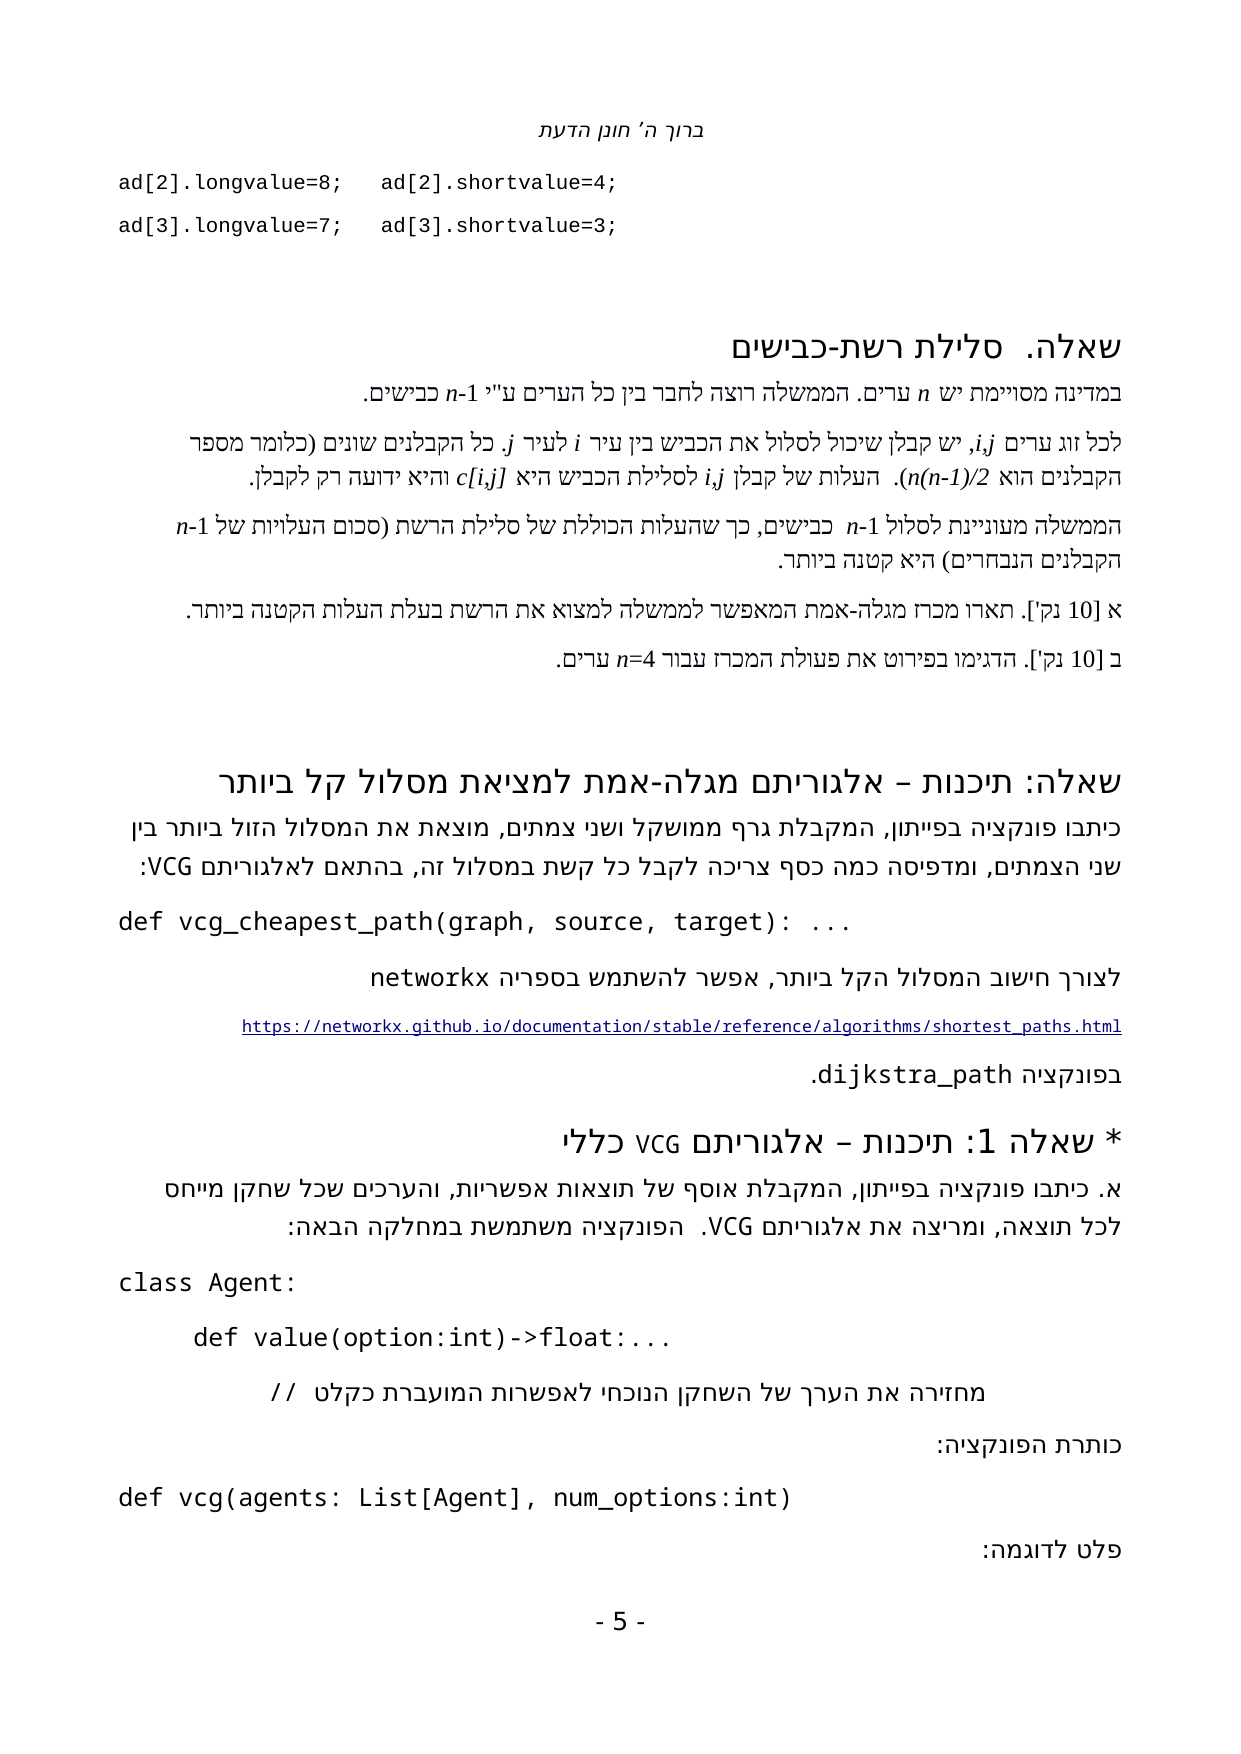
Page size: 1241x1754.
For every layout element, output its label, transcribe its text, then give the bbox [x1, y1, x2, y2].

text לכל זוג ערים i,j, יש קבלן שיכול לסלול את הכביש בין עיר i לעיר j. כל הקבלנים שונים (כלומר מספר הקבלנים הוא n(n-1)/2). העלות של קבלן i,j לסלילת הכביש היא c[i,j] והיא ידועה רק לקבלן. [118, 428, 1122, 491]
text https://networkx.github.io/documentation/stable/reference/algorithms/shortest_paths.html [118, 1015, 1122, 1038]
text כותרת הפונקציה: [118, 1431, 1122, 1460]
text // מחזירה את הערך של השחקן הנוכחי לאפשרות המועברת כקלט [118, 1375, 1122, 1409]
text א [10 נק']. תארו מכרז מגלה-אמת המאפשר לממשלה למצוא את הרשת בעלת העלות הקטנה ביותר. [118, 595, 1122, 623]
text במדינה מסויימת יש n ערים. הממשלה רוצה לחבר בין כל הערים ע"י n-1 כבישים. [118, 378, 1122, 407]
text א. כיתבו פונקציה בפייתון, המקבלת אוסף של תוצאות אפשריות, והערכים שכל שחקן מייחס לכל תוצאה, ומריצה את אלגוריתם VCG. הפונקציה משתמשת במחלקה הבאה: [118, 1174, 1122, 1243]
text פלט לדוגמה: [118, 1536, 1122, 1565]
text ב [10 נק']. הדגימו בפירוט את פעולת המכרז עבור n=4 ערים. [118, 644, 1122, 672]
text הממשלה מעוניינת לסלול n-1 כבישים, כך שהעלות הכוללת של סלילת הרשת (סכום העלויות של n-1 הקבלנים הנבחרים) היא קטנה ביותר. [118, 511, 1122, 574]
text כיתבו פונקציה בפייתון, המקבלת גרף ממושקל ושני צמתים, מוצאת את המסלול הזול ביותר בין שני הצמתים, ומדפיסה כמה כסף צריכה לקבל כל קשת במסלול זה, בהתאם לאלגוריתם VCG: [118, 814, 1122, 883]
subtitle שאלה. סלילת רשת-כבישים [118, 327, 1122, 366]
subtitle שאלה: תיכנות – אלגוריתם מגלה-אמת למציאת מסלול קל ביותר [118, 762, 1122, 801]
text def vcg(agents: List[Agent], num_options:int) [118, 1480, 1122, 1514]
subtitle * שאלה 1: תיכנות – אלגוריתם VCG כללי [118, 1122, 1122, 1161]
text לצורך חישוב המסלול הקל ביותר, אפשר להשתמש בספריה networkx [118, 959, 1122, 993]
text class Agent: [118, 1264, 1122, 1298]
text def value(option:int)->float:... [118, 1320, 1122, 1354]
text ad[3].longvalue=7; ad[3].shortvalue=3; [118, 215, 1122, 238]
text ad[2].longvalue=8; ad[2].shortvalue=4; [118, 172, 1122, 196]
text בפונקציה dijkstra_path. [118, 1057, 1122, 1091]
text def vcg_cheapest_path(graph, source, target): ... [118, 904, 1122, 938]
